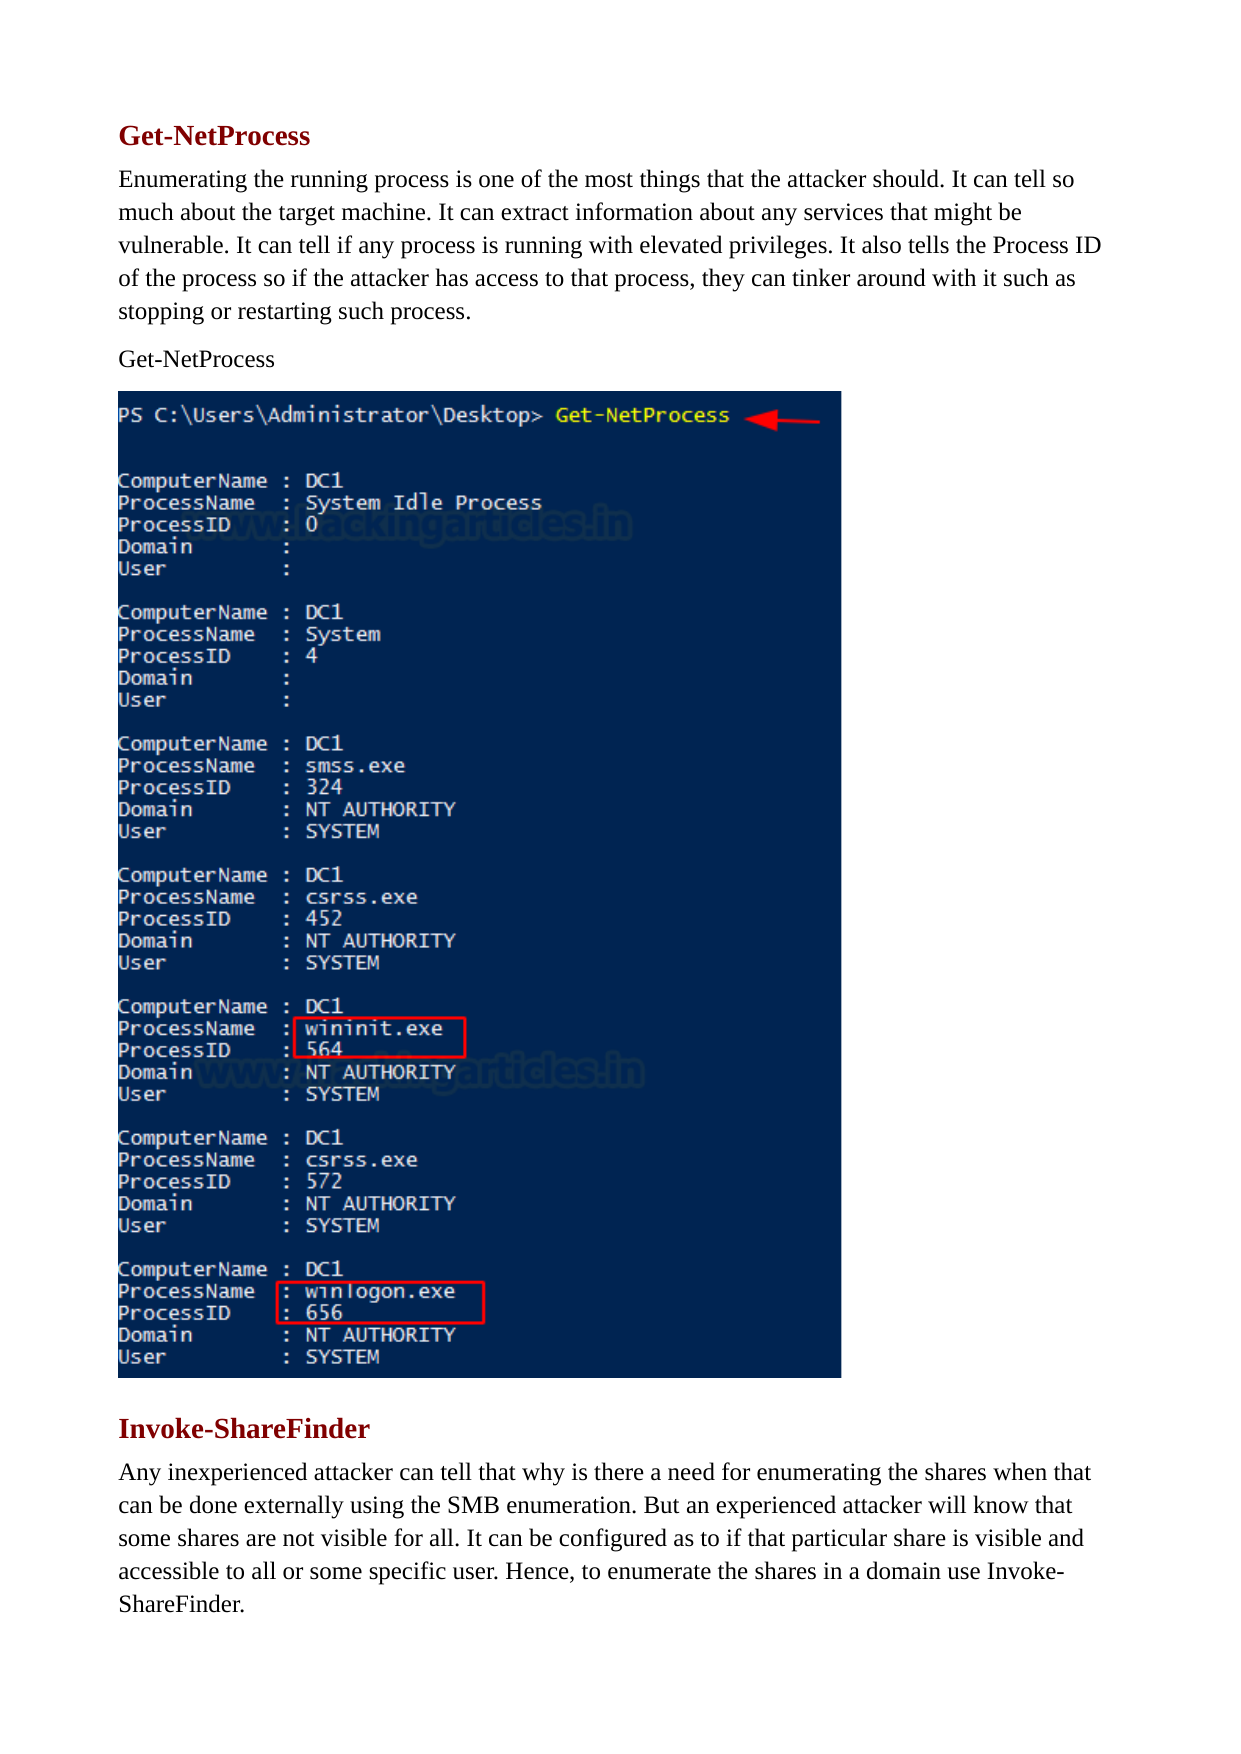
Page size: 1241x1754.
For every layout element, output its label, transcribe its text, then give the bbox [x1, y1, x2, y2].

subtitle Invoke-ShareFinder [118, 1411, 1122, 1444]
subtitle Get-NetProcess [118, 118, 1122, 152]
text Any inexperienced attacker can tell that why is there a need for enumerating the shares when that can be done externally using the SMB enumeration. But an experienced attacker will know that some shares are not visible for all. It can be configured as to if that particular share is visible and accessible to all or some specific user. Hence, to enumerate the shares in a domain use Invoke-ShareFinder. [118, 1457, 1122, 1618]
text Enumerating the running process is one of the most things that the attacker should. It can tell so much about the target machine. It can extract information about any services that might be vulnerable. It can tell if any process is running with elevated privileges. It also tells the Process ID of the process so if the attacker has access to that process, they can tinker around with it such as stopping or restarting such process. [118, 164, 1122, 325]
picture [118, 391, 842, 1378]
text Get-NetProcess [118, 344, 1122, 373]
